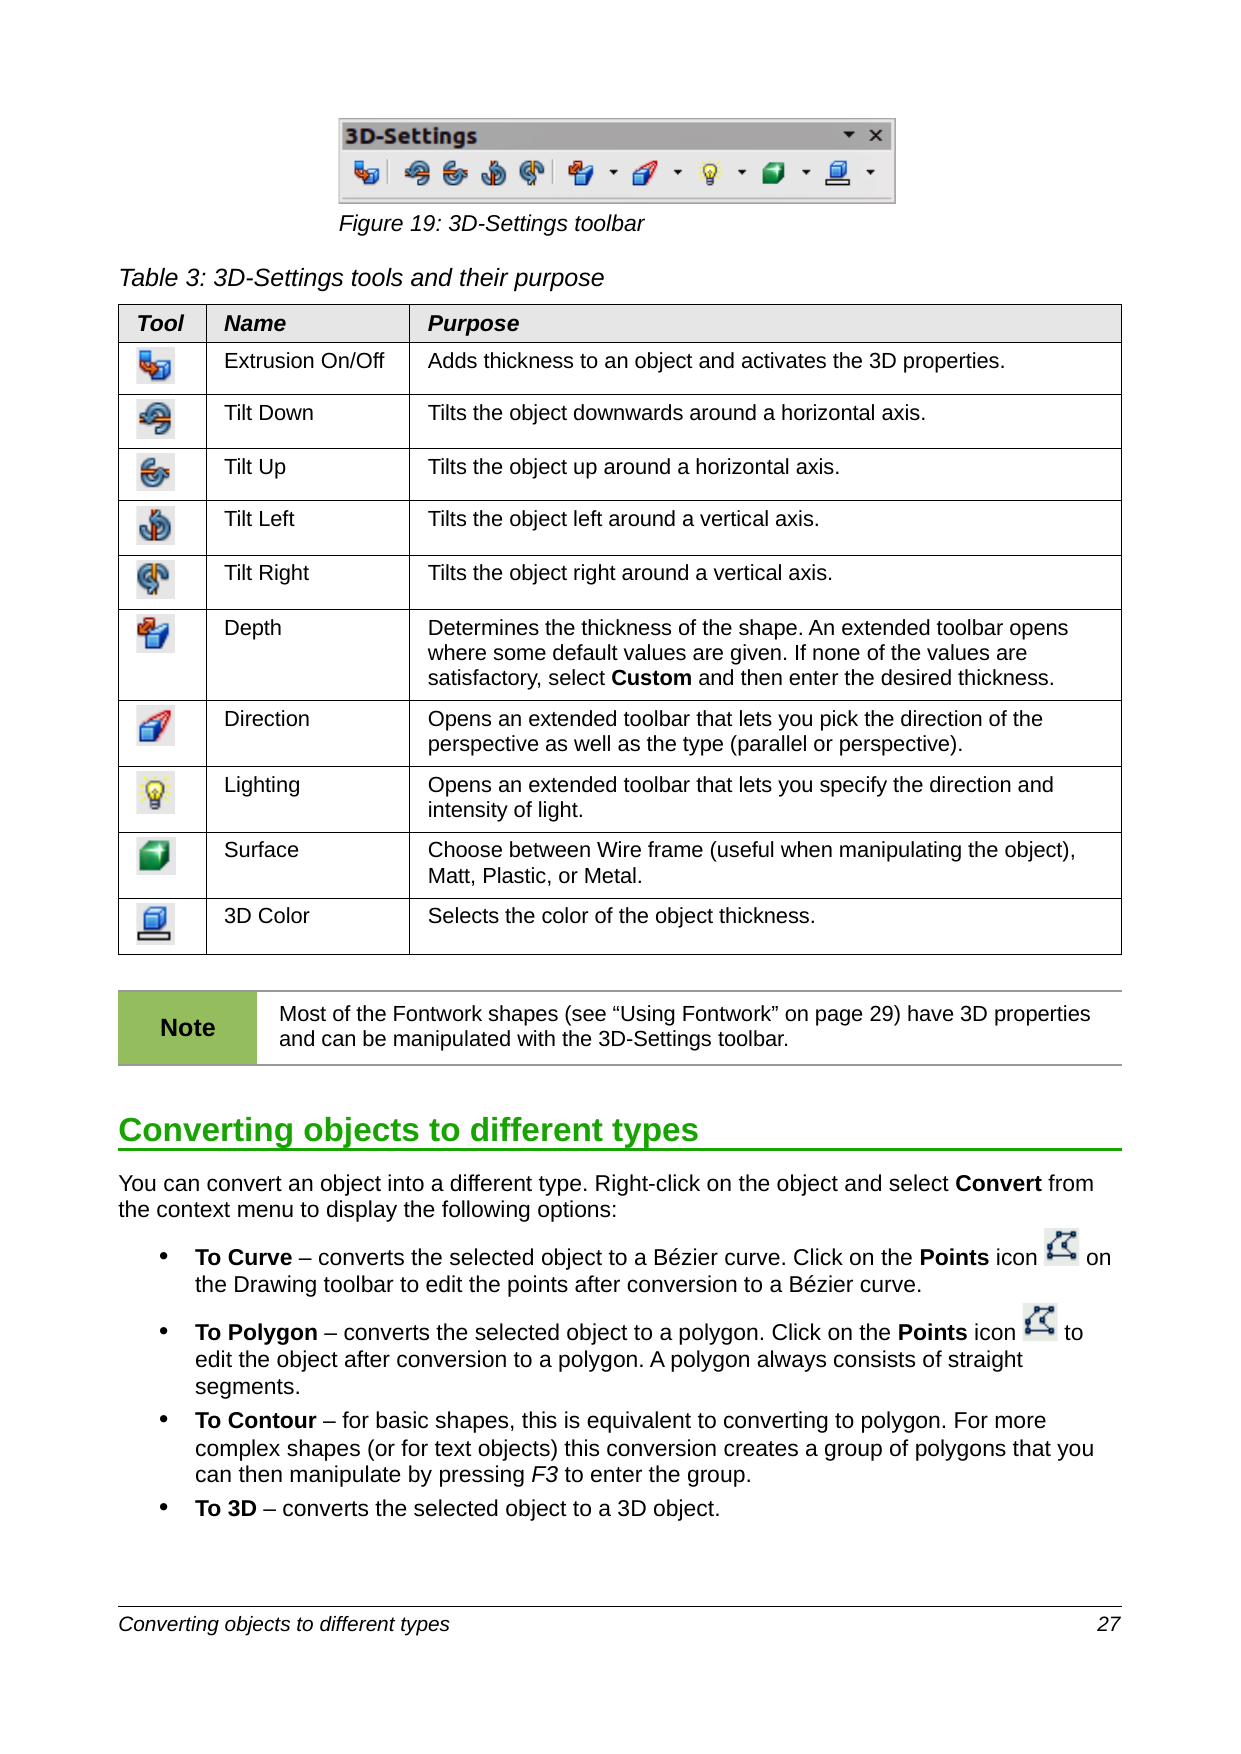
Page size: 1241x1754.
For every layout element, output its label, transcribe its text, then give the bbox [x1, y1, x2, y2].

table_cell [119, 449, 206, 500]
text Figure 19: 3D-Settings toolbar [338, 210, 902, 236]
list To Contour – for basic shapes, this is equivalent to converting to polygon. For more complex shapes (or for text objects) this conversion creates a group of polygons that you can then manipulate by pressing F3 to enter the group. [156, 1405, 1122, 1487]
table_cell Tilts the object downwards around a horizontal axis. [410, 395, 1121, 448]
table_cell [119, 343, 206, 394]
list To 3D – converts the selected object to a 3D object. [156, 1493, 1122, 1523]
table_cell Depth [207, 610, 409, 700]
table_cell Determines the thickness of the shape. An extended toolbar opens where some default values are given. If none of the values are satisfactory, select Custom and then enter the desired thickness. [410, 610, 1121, 700]
list To Curve – converts the selected object to a Bézier curve. Click on the Points icon on the Drawing toolbar to edit the points after conversion to a Bézier curve. [156, 1229, 1122, 1298]
table_cell Tilts the object up around a horizontal axis. [410, 449, 1121, 500]
picture [136, 506, 175, 545]
table_cell [119, 395, 206, 448]
table_cell Tilts the object right around a vertical axis. [410, 556, 1121, 609]
picture [136, 560, 175, 599]
table_cell Extrusion On/Off [207, 343, 409, 394]
picture [1022, 1303, 1058, 1341]
table_header Note [118, 992, 257, 1064]
table_cell Opens an extended toolbar that lets you pick the direction of the perspective as well as the type (parallel or perspective). [410, 701, 1121, 766]
subtitle Converting objects to different types [118, 1110, 1122, 1148]
table_cell 3D Color [207, 899, 409, 954]
picture [136, 705, 175, 746]
table_header Tool [119, 305, 206, 342]
picture [136, 903, 175, 945]
table_cell [119, 501, 206, 554]
table_cell Tilt Down [207, 395, 409, 448]
table_cell Surface [207, 833, 409, 898]
table_cell [119, 610, 206, 700]
table_cell Lighting [207, 767, 409, 832]
picture [136, 614, 175, 653]
table_header Most of the Fontwork shapes (see “Using Fontwork” on page 29) have 3D properties and can be manipulated with the 3D-Settings toolbar. [258, 992, 1122, 1064]
picture [136, 399, 175, 439]
table_cell [119, 767, 206, 832]
table_cell Opens an extended toolbar that lets you specify the direction and intensity of light. [410, 767, 1121, 832]
table_cell [119, 701, 206, 766]
table_cell Adds thickness to an object and activates the 3D properties. [410, 343, 1121, 394]
table_cell Selects the color of the object thickness. [410, 899, 1121, 954]
table_cell [119, 833, 206, 898]
table_cell Tilt Up [207, 449, 409, 500]
table_cell Direction [207, 701, 409, 766]
picture [338, 118, 896, 204]
table_cell Tilts the object left around a vertical axis. [410, 501, 1121, 554]
table_cell Tilt Right [207, 556, 409, 609]
table_cell [119, 899, 206, 954]
table_header Name [207, 305, 409, 342]
picture [136, 771, 175, 814]
list You can convert an object into a different type. Right-click on the object and select Convert from the context menu to display the following options: [118, 1169, 1122, 1222]
text Table 3: 3D-Settings tools and their purpose [118, 263, 1122, 292]
table_cell Tilt Left [207, 501, 409, 554]
picture [136, 453, 175, 491]
picture [136, 347, 175, 384]
table_cell [119, 556, 206, 609]
table_cell Choose between Wire frame (useful when manipulating the object), Matt, Plastic, or Metal. [410, 833, 1121, 898]
list To Polygon – converts the selected object to a polygon. Click on the Points icon to edit the object after conversion to a polygon. A polygon always consists of straight segments. [156, 1304, 1122, 1399]
picture [1044, 1228, 1080, 1266]
picture [136, 837, 176, 875]
table_header Purpose [410, 305, 1121, 342]
